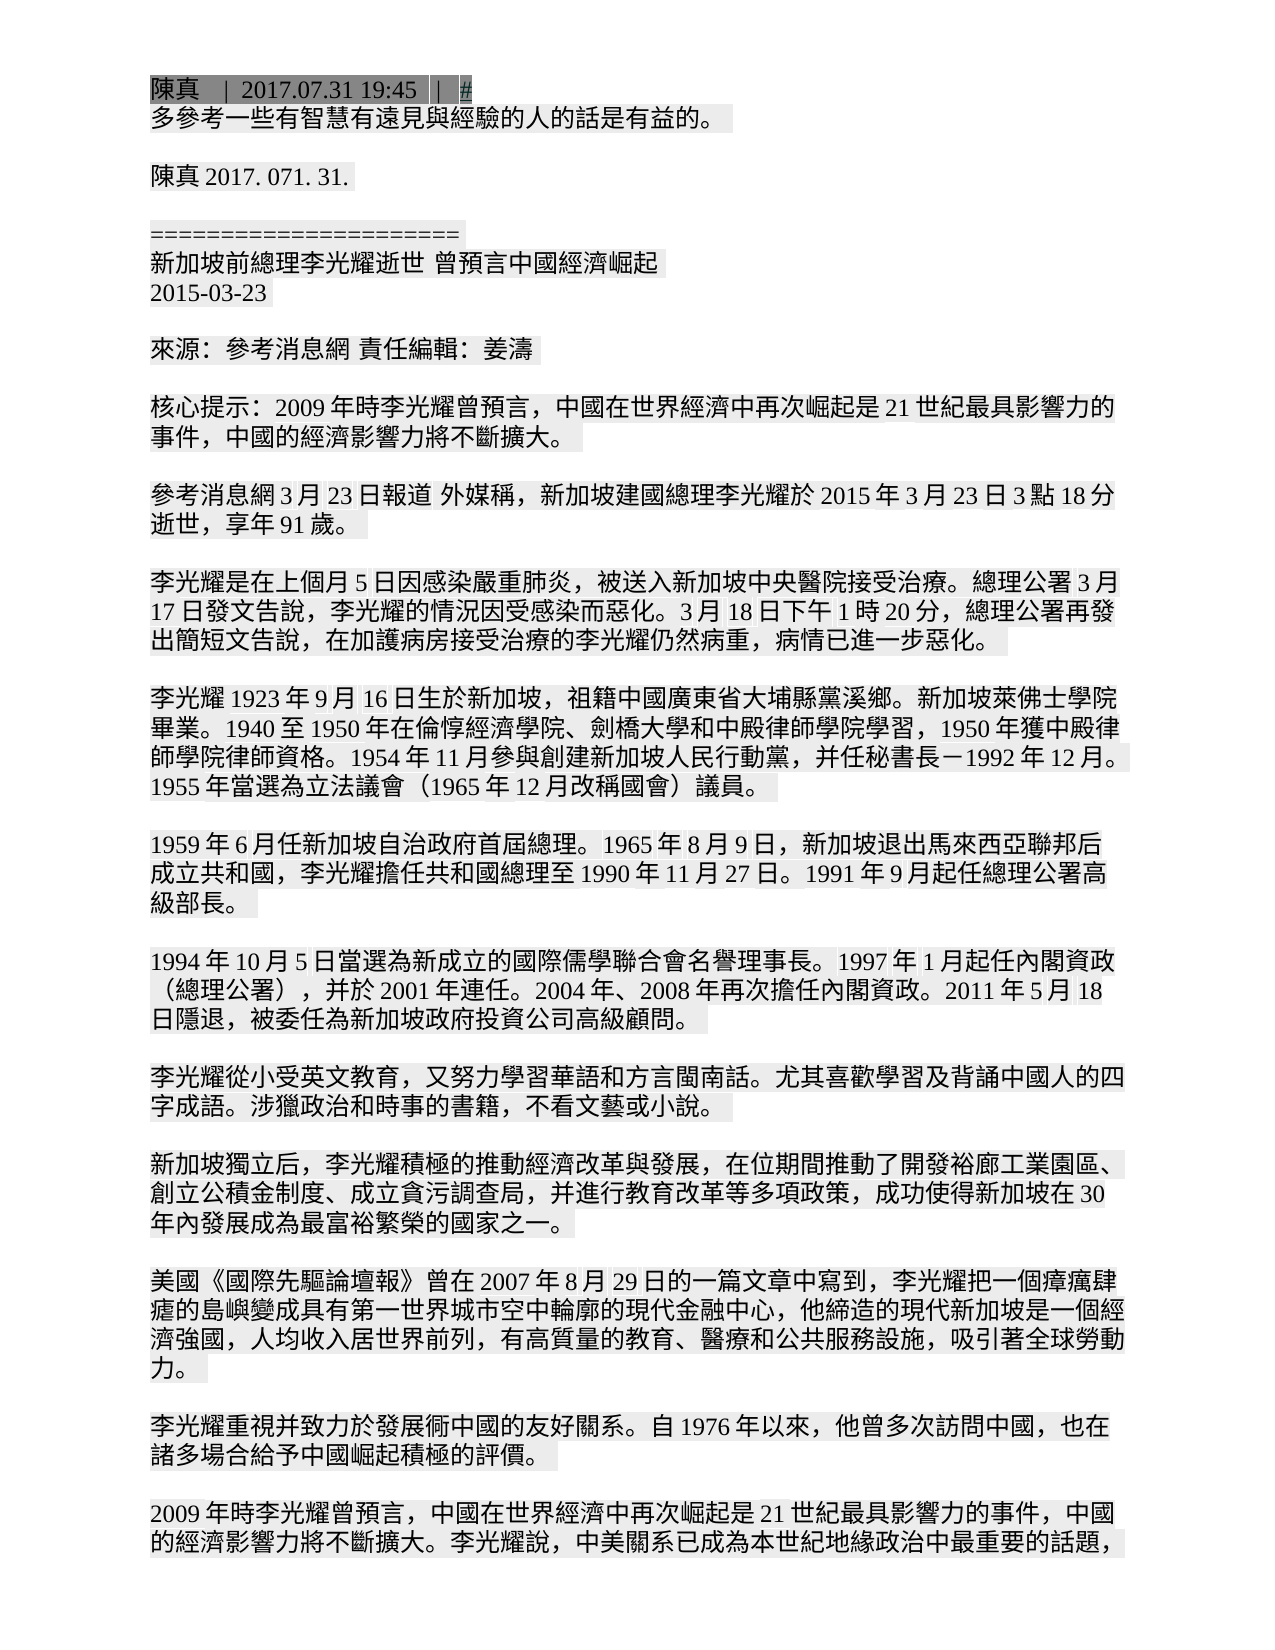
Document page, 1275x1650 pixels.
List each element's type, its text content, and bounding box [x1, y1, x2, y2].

text 陳真 | 2017.07.31 19:45 | # [150, 75, 1125, 104]
text 多參考一些有智慧有遠見與經驗的人的話是有益的。 陳真2017. 071. 31. ====================== 新加坡前總理李光耀逝世 曾預言中國經濟崛起 2015-03-23 來源：參考消息網 責任編輯：姜濤 核心提示：2009年時李光耀曾預言，中國在世界經濟中再次崛起是21世紀最具影響力的事件，中國的經濟影響力將不斷擴大。 參考消息網3月23日報道 外媒稱，新加坡建國總理李光耀於2015年3月23日3點18分逝世，享年91歲。 李光耀是在上個月5日因感染嚴重肺炎，被送入新加坡中央醫院接受治療。總理公署3月17日發文告說，李光耀的情況因受感染而惡化。3月18日下午1時20分，總理公署再發出簡短文告說，在加護病房接受治療的李光耀仍然病重，病情已進一步惡化。 李光耀1923年9月16日生於新加坡，祖籍中國廣東省大埔縣黨溪鄉。新加坡萊佛士學院畢業。1940至1950年在倫惇經濟學院、劍橋大學和中殿律師學院學習，1950年獲中殿律師學院律師資格。1954年11月參與創建新加坡人民行動黨，并任秘書長－1992年12月。1955年當選為立法議會（1965年12月改稱國會）議員。 1959年6月任新加坡自治政府首屆總理。1965年8月9日，新加坡退出馬來西亞聯邦后成立共和國，李光耀擔任共和國總理至1990年11月27日。1991年9月起任總理公署高級部長。 1994年10月5日當選為新成立的國際儒學聯合會名譽理事長。1997年1月起任內閣資政（總理公署），并於2001年連任。2004年、2008年再次擔任內閣資政。2011年5月18日隱退，被委任為新加坡政府投資公司高級顧問。 李光耀從小受英文教育，又努力學習華語和方言閩南話。尤其喜歡學習及背誦中國人的四字成語。涉獵政治和時事的書籍，不看文藝或小說。 新加坡獨立后，李光耀積極的推動經濟改革與發展，在位期間推動了開發裕廊工業園區、創立公積金制度、成立貪污調查局，并進行教育改革等多項政策，成功使得新加坡在30年內發展成為最富裕繁榮的國家之一。 美國《國際先驅論壇報》曾在2007年8月29日的一篇文章中寫到，李光耀把一個瘴癘肆瘧的島嶼變成具有第一世界城市空中輪廓的現代金融中心，他締造的現代新加坡是一個經濟強國，人均收入居世界前列，有高質量的教育、醫療和公共服務設施，吸引著全球勞動力。 李光耀重視并致力於發展衕中國的友好關系。自1976年以來，他曾多次訪問中國，也在諸多場合給予中國崛起積極的評價。 2009年時李光耀曾預言，中國在世界經濟中再次崛起是21世紀最具影響力的事件，中國的經濟影響力將不斷擴大。李光耀說，中美關系已成為本世紀地緣政治中最重要的話題，兩國關系為東亞地區格局奠定了基礎。他說：“21世紀后半葉，中美關系將成為全世界最重要的雙邊關系。” 新加坡《聯合早報》網站2008年2月14日報道說，李光耀指出，中國已定下和平發展道路，與所有的人成為朋友，包括日本、俄羅斯、印度及其他國家，遵守它現在已是成員的世界貿易組織的游戲規則，它的實力將會越來越強，并在三四十年內將國民生產總值提升至衕美國相當的水平。 對於台海關系，台灣“中央社”曾於2008年報島說，李光耀認為中國大陸不會隨隨便便摧毀台灣，他們希望台灣經濟能夠成長，并且利用台灣的成長來使他們自己成長。在其著作《李光耀觀天下》中，他指出，經濟決定台海關系，逐步的、并且是勢不可擋的經濟往來把兩個社會融合在一起，大陸方面也不會覺得有動武的必要。兩岸日漸加深的相互依賴性將令台灣“獨立”無望。 [150, 104, 1125, 1558]
